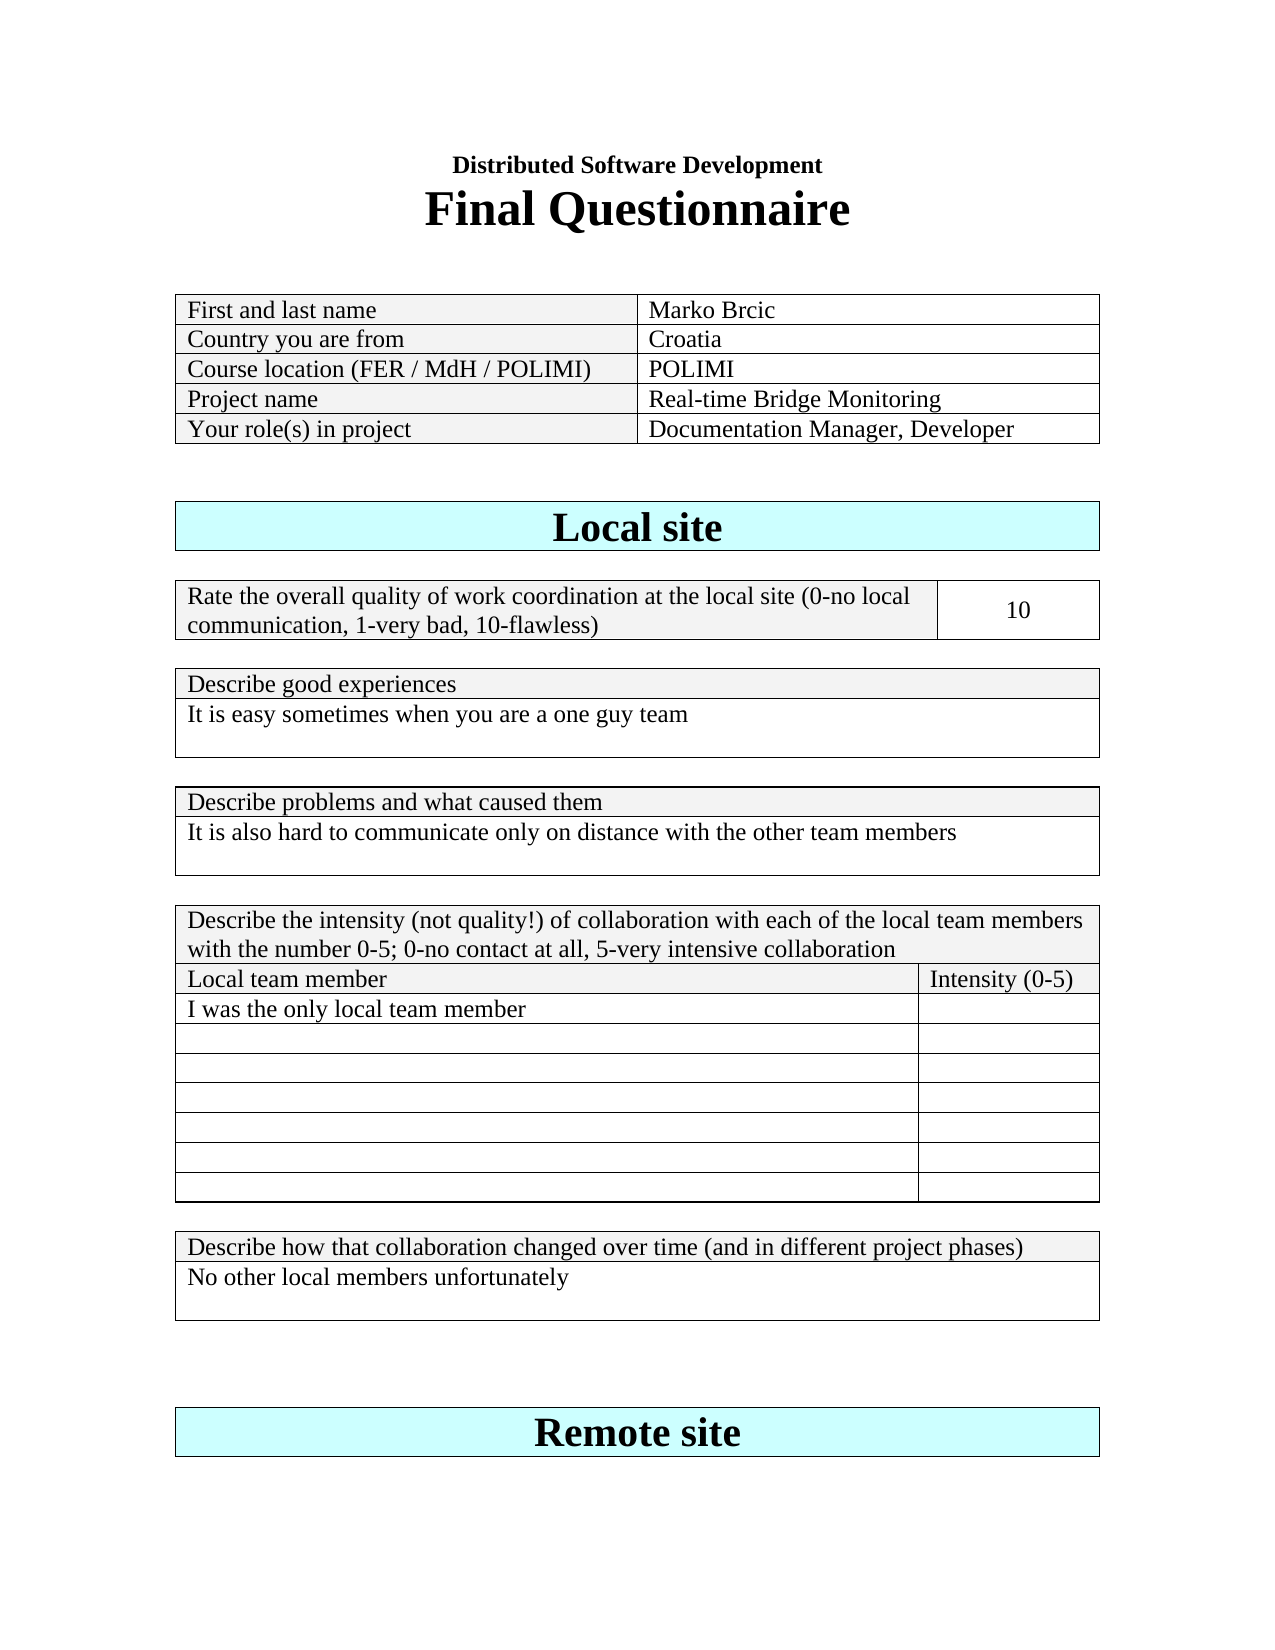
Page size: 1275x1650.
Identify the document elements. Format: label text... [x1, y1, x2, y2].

table_cell It is easy sometimes when you are a one guy team [176, 699, 1099, 757]
table_header Describe how that collaboration changed over time (and in different project phases) [176, 1232, 1099, 1261]
table_cell No other local members unfortunately [176, 1262, 1099, 1319]
table_cell Intensity (0-5) [919, 964, 1099, 993]
table_cell POLIMI [638, 354, 1099, 383]
table_cell [919, 1083, 1099, 1112]
table_cell [176, 1083, 918, 1112]
table_header Remote site [176, 1408, 1099, 1456]
table_cell [919, 1173, 1099, 1201]
table_cell Your role(s) in project [176, 414, 637, 443]
table_header Describe problems and what caused them [176, 788, 1099, 816]
table_header Local site [176, 502, 1099, 550]
table_cell [919, 1054, 1099, 1082]
table_header Describe the intensity (not quality!) of collaboration with each of the local team members with the number 0-5; 0-no contact at all, 5-very intensive collaboration [176, 906, 1099, 963]
table_cell Course location (FER / MdH / POLIMI) [176, 354, 637, 383]
table_cell Country you are from [176, 325, 637, 353]
table_header Rate the overall quality of work coordination at the local site (0-no local communication, 1-very bad, 10-flawless) [176, 581, 937, 638]
table_cell [176, 1173, 918, 1201]
table_header Marko Brcic [638, 295, 1099, 323]
table_cell Project name [176, 384, 637, 413]
table_header 10 [938, 581, 1099, 638]
table_cell [919, 1024, 1099, 1052]
table_header Describe good experiences [176, 669, 1099, 698]
table_cell Documentation Manager, Developer [638, 414, 1099, 443]
table_cell Real-time Bridge Monitoring [638, 384, 1099, 413]
table_cell Local team member [176, 964, 918, 993]
table_cell It is also hard to communicate only on distance with the other team members [176, 817, 1099, 875]
text Distributed Software Development [187, 150, 1087, 179]
table_cell [176, 1024, 918, 1052]
table_cell [176, 1143, 918, 1172]
table_cell Croatia [638, 325, 1099, 353]
table_cell [176, 1113, 918, 1142]
table_cell [919, 1143, 1099, 1172]
table_cell [176, 1054, 918, 1082]
table_cell [919, 994, 1099, 1023]
table_cell [919, 1113, 1099, 1142]
table_header First and last name [176, 295, 637, 323]
table_cell I was the only local team member [176, 994, 918, 1023]
text Final Questionnaire [187, 179, 1087, 236]
